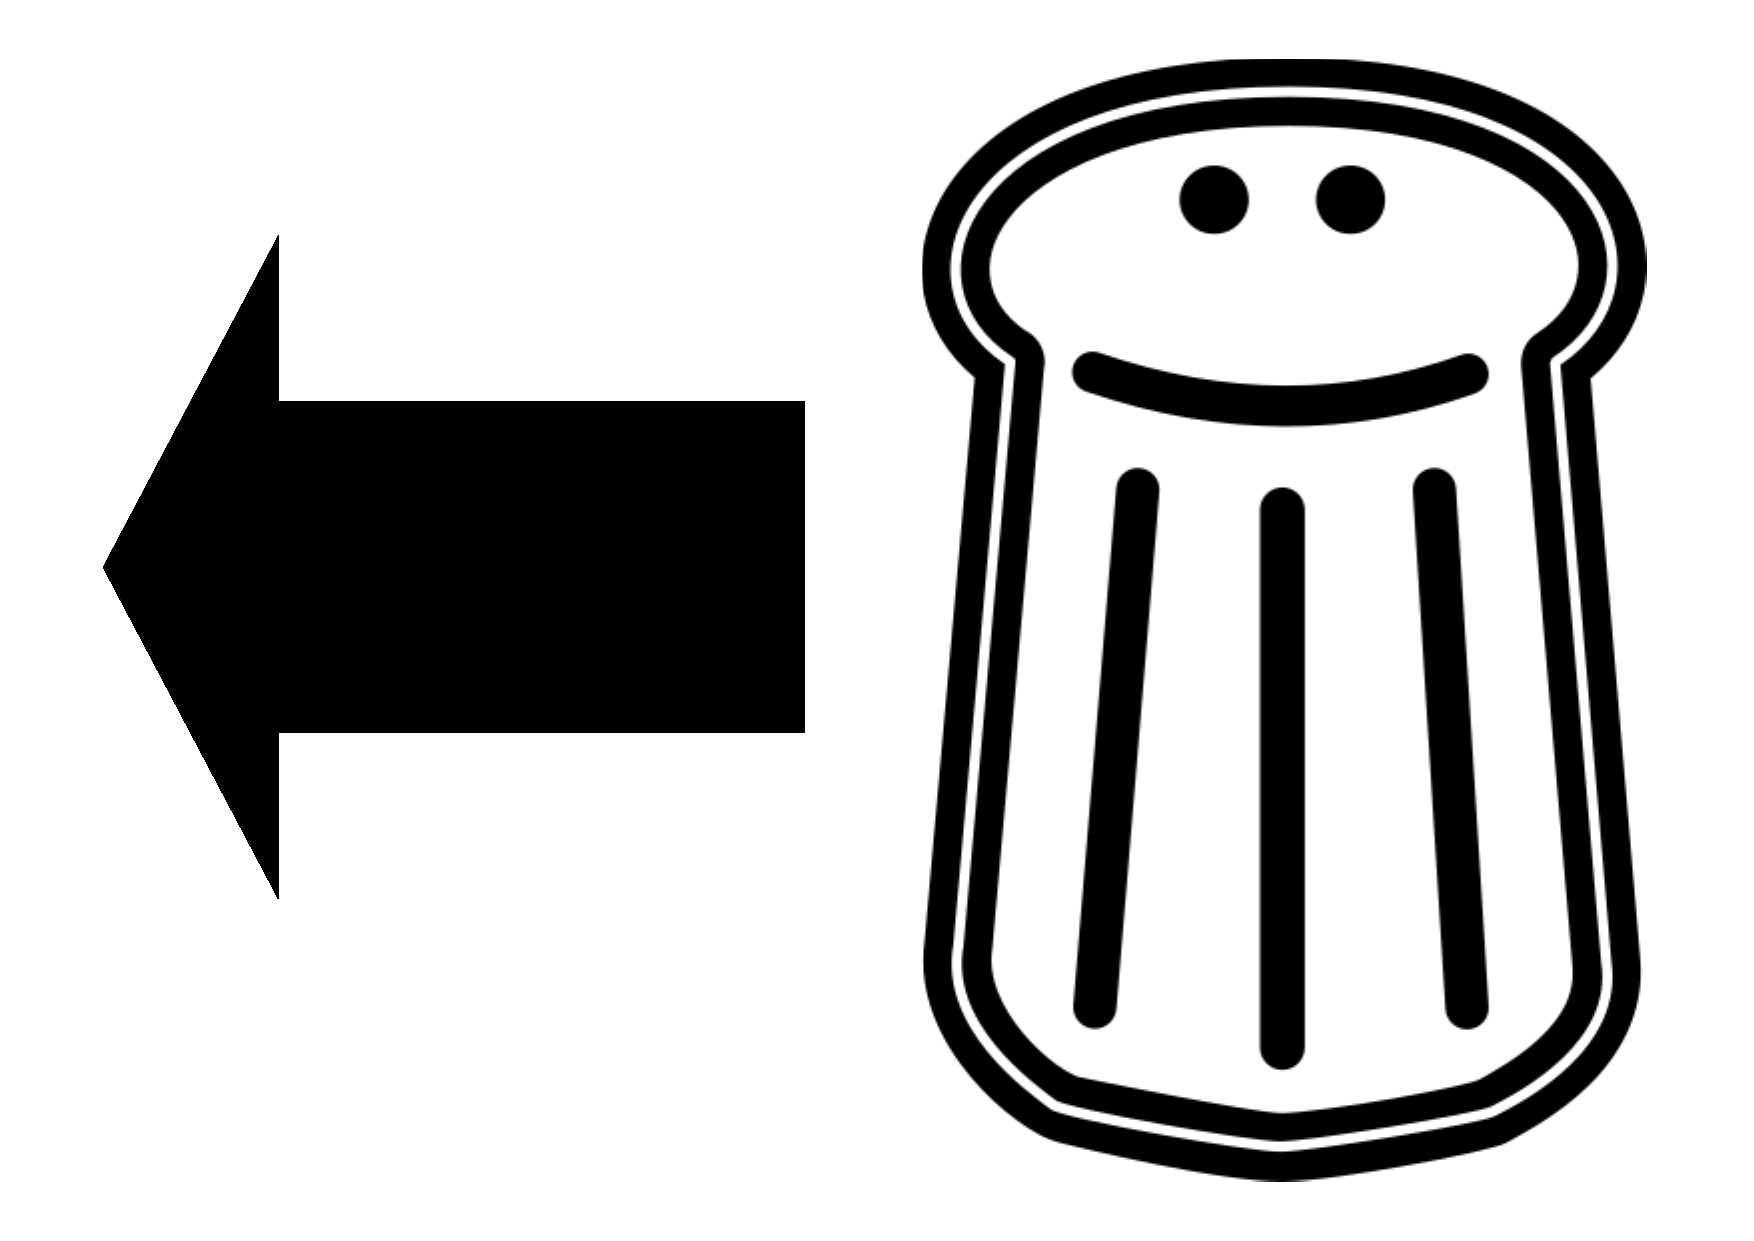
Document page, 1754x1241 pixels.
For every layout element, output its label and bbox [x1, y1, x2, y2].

picture [922, 59, 1647, 1182]
